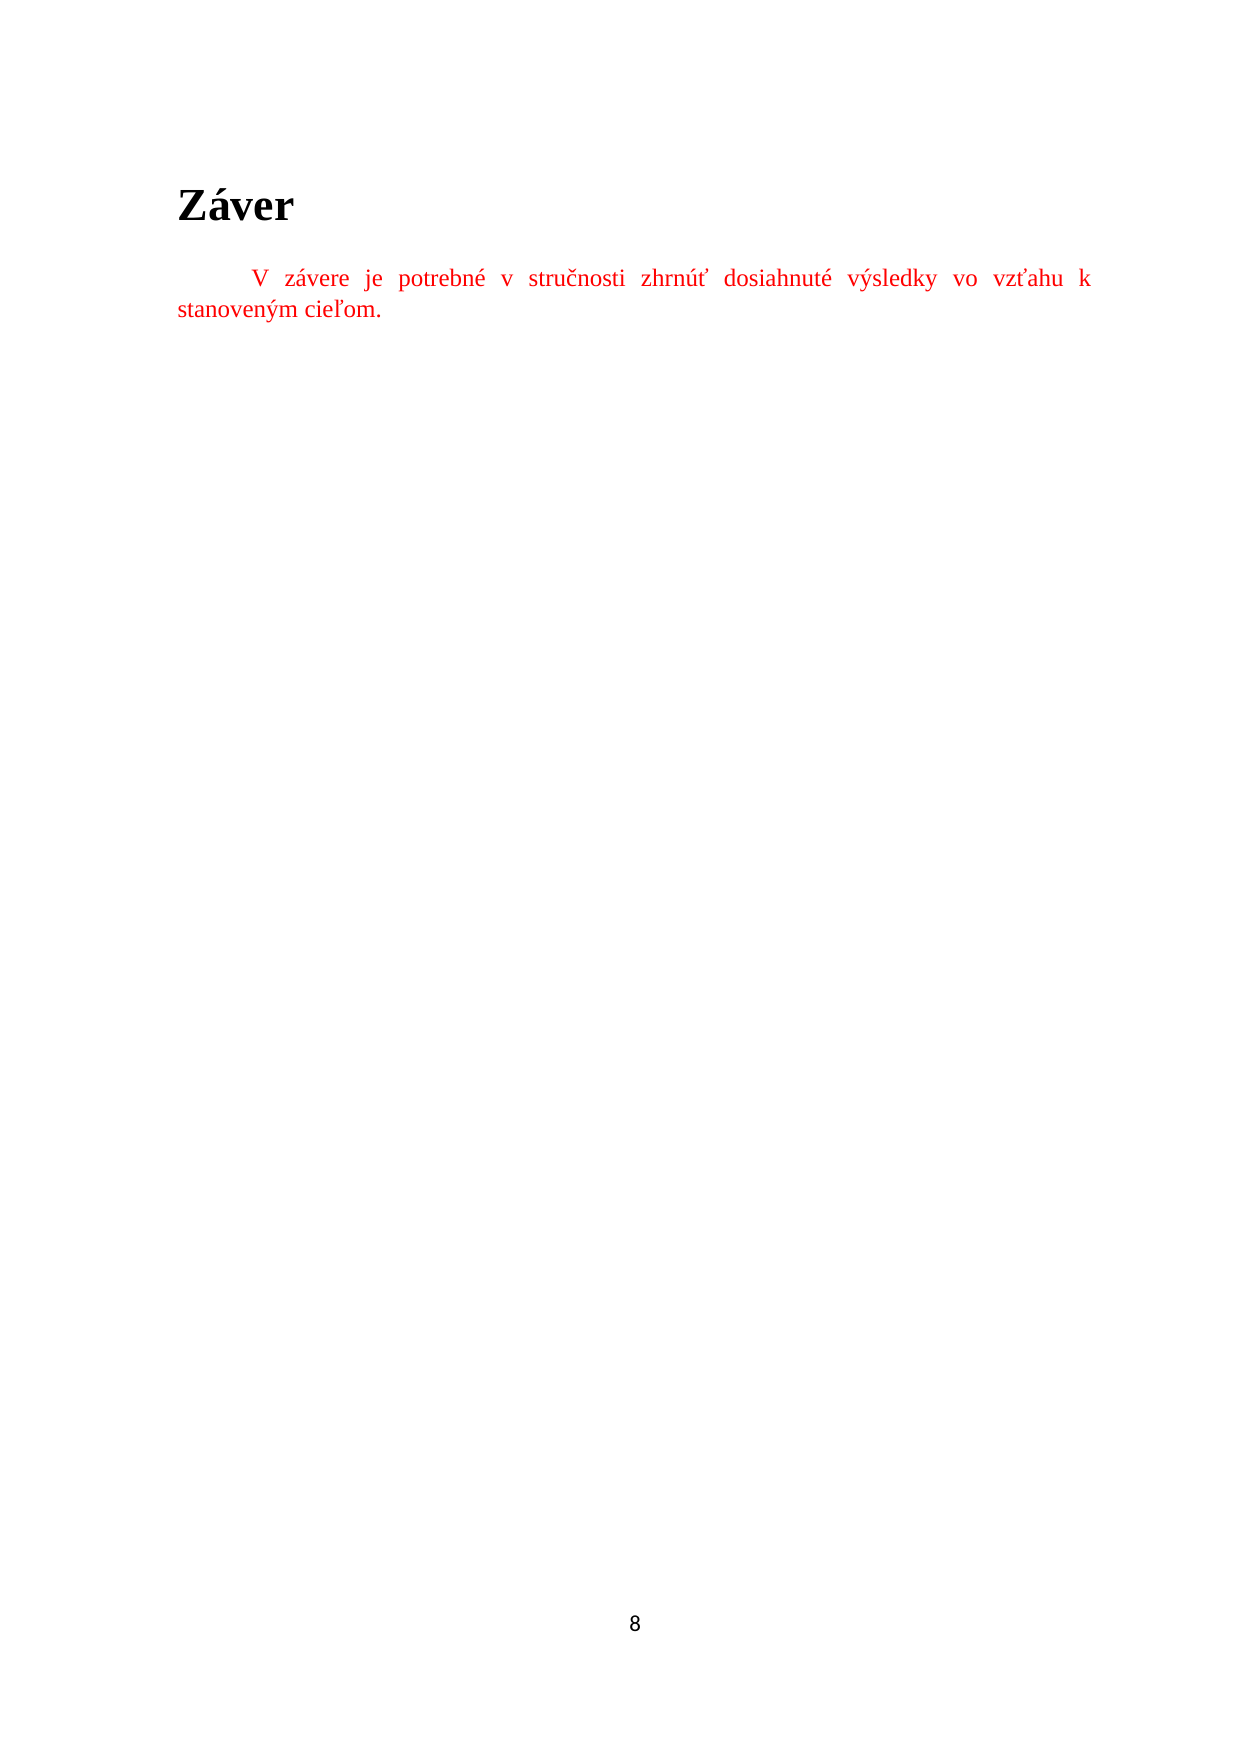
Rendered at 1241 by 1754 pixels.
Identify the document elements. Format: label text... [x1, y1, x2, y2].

text Záver [177, 177, 1092, 230]
text V závere je potrebné v stručnosti zhrnúť dosiahnuté výsledky vo vzťahu k stanoveným cieľom. [177, 263, 1092, 323]
